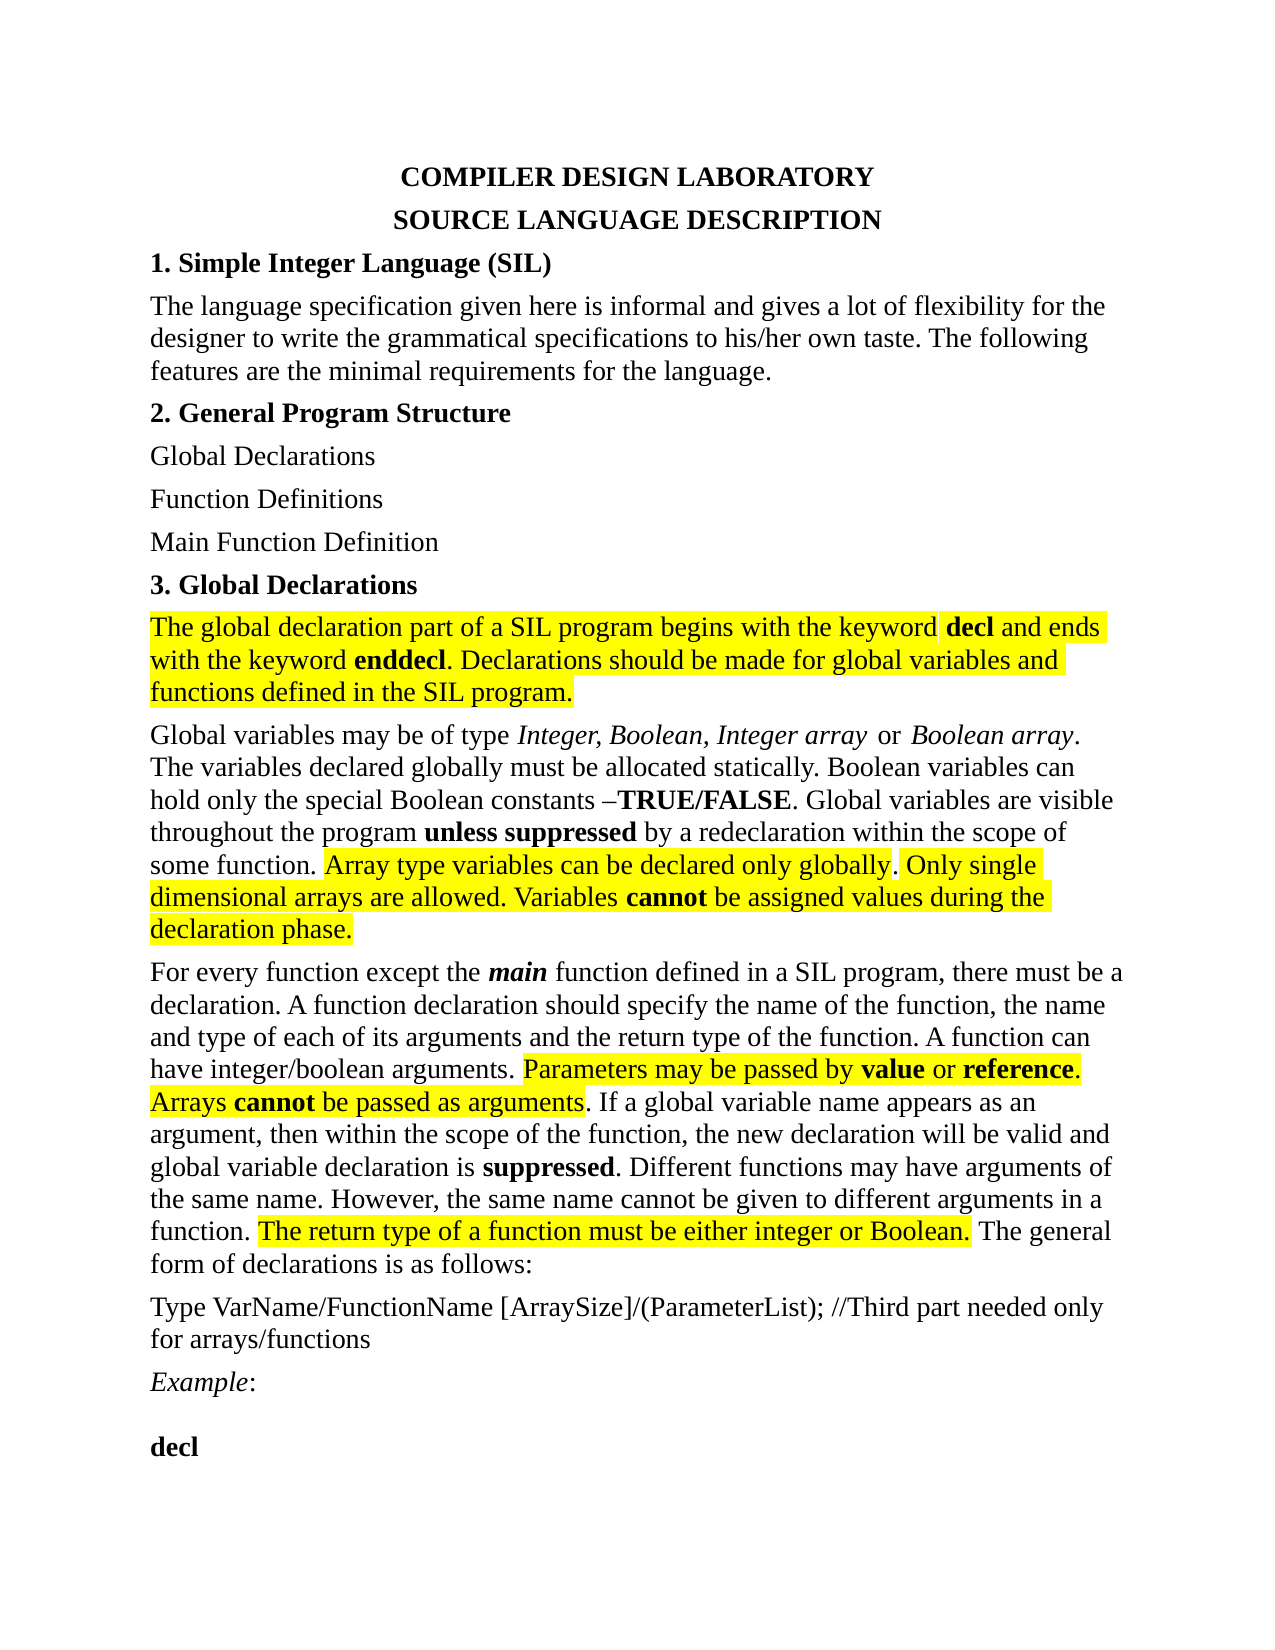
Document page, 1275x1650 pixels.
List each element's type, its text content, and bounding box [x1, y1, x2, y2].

text Type VarName/FunctionName [ArraySize]/(ParameterList); //Third part needed only for arrays/functions [150, 1290, 1125, 1354]
text For every function except the main function defined in a SIL program, there must be a declaration. A function declaration should specify the name of the function, the name and type of each of its arguments and the return type of the function. A function can have integer/boolean arguments. Parameters may be passed by value or reference. Arrays cannot be passed as arguments. If a global variable name appears as an argument, then within the scope of the function, the new declaration will be valid and global variable declaration is suppressed. Different functions may have arguments of the same name. However, the same name cannot be given to different arguments in a function. The return type of a function must be either integer or Boolean. The general form of declarations is as follows: [150, 955, 1125, 1279]
text 2. General Program Structure [150, 396, 1125, 429]
text 3. Global Declarations [150, 568, 1125, 600]
text 1. Simple Integer Language (SIL) [150, 246, 1125, 278]
text Global Declarations [150, 439, 1125, 472]
text Global variables may be of type Integer, Boolean, Integer array or Boolean array. The variables declared globally must be allocated statically. Boolean variables can hold only the special Boolean constants –TRUE/FALSE. Global variables are visible throughout the program unless suppressed by a redeclaration within the scope of some function. Array type variables can be declared only globally. Only single dimensional arrays are allowed. Variables cannot be assigned values during the declaration phase. [150, 718, 1125, 945]
text SOURCE LANGUAGE DESCRIPTION [150, 203, 1125, 236]
text Main Function Definition [150, 525, 1125, 557]
text The global declaration part of a SIL program begins with the keyword decl and ends with the keyword enddecl. Declarations should be made for global variables and functions defined in the SIL program. [150, 611, 1125, 708]
text The language specification given here is informal and gives a lot of flexibility for the designer to write the grammatical specifications to his/her own taste. The following features are the minimal requirements for the language. [150, 289, 1125, 386]
text COMPILER DESIGN LABORATORY [150, 160, 1125, 193]
text Function Definitions [150, 482, 1125, 514]
text Example: decl [150, 1365, 1125, 1462]
